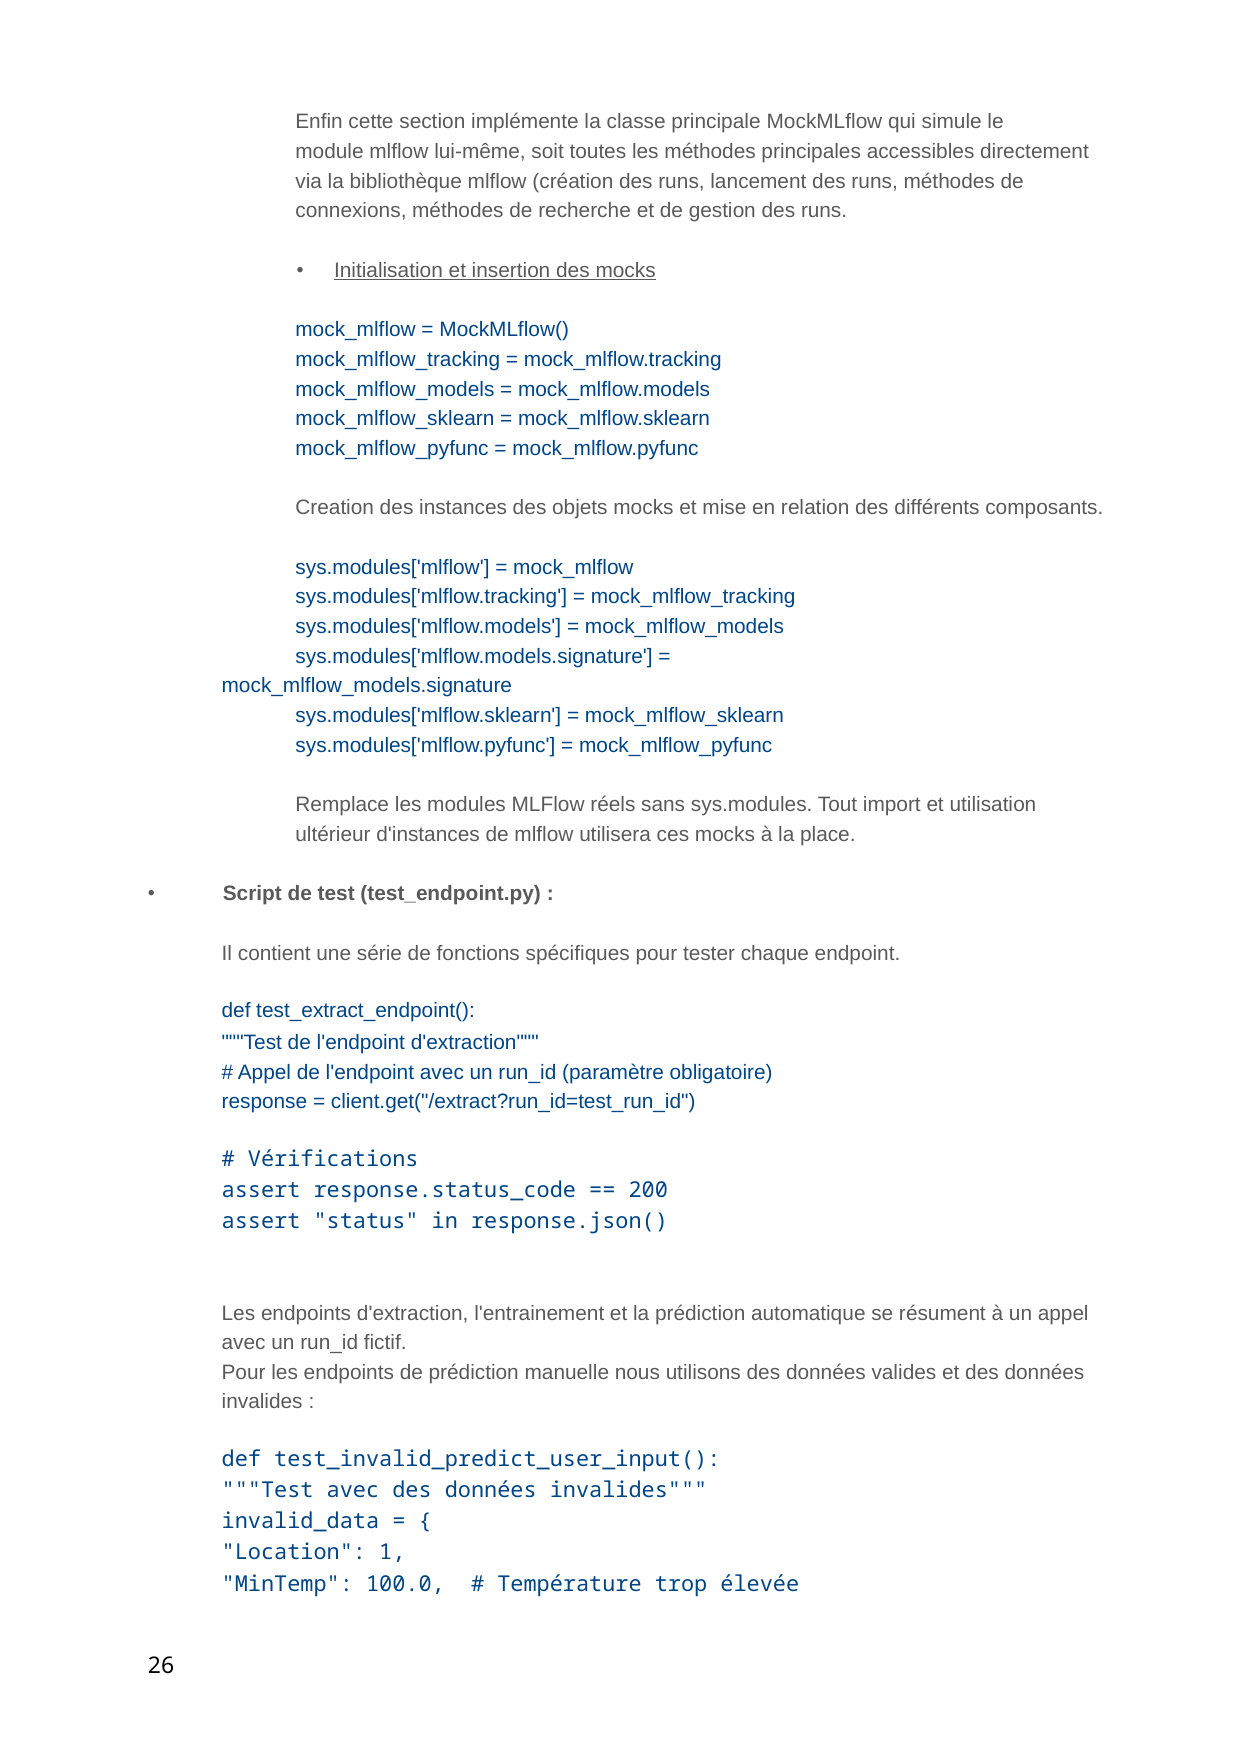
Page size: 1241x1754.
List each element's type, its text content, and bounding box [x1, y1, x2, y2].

text Creation des instances des objets mocks et mise en relation des différents composants. [148, 489, 1122, 519]
text sys.modules['mlflow.models.signature'] = mock_mlflow_models.signature [148, 638, 1122, 697]
list Script de test (test_endpoint.py) : [148, 876, 1122, 905]
text Les endpoints d'extraction, l'entrainement et la prédiction automatique se résument à un appel avec un run_id fictif. [148, 1294, 1122, 1354]
text Il contient une série de fonctions spécifiques pour tester chaque endpoint. [148, 935, 1122, 964]
text def test_extract_endpoint(): [148, 994, 1122, 1024]
text assert response.status_code == 200 [148, 1173, 1122, 1204]
text """Test avec des données invalides""" [148, 1473, 1122, 1504]
text invalid_data = { [148, 1504, 1122, 1535]
text mock_mlflow_sklearn = mock_mlflow.sklearn [148, 400, 1122, 430]
text sys.modules['mlflow.sklearn'] = mock_mlflow_sklearn [148, 697, 1122, 727]
text # Appel de l'endpoint avec un run_id (paramètre obligatoire) [148, 1054, 1122, 1083]
text sys.modules['mlflow'] = mock_mlflow [148, 549, 1122, 578]
text Enfin cette section implémente la classe principale MockMLflow qui simule le module mlflow lui-même, soit toutes les méthodes principales accessibles directement via la bibliothèque mlflow (création des runs, lancement des runs, méthodes de connexions, méthodes de recherche et de gestion des runs. [148, 103, 1122, 222]
text mock_mlflow = MockMLflow() [148, 311, 1122, 341]
text mock_mlflow_models = mock_mlflow.models [148, 371, 1122, 400]
text sys.modules['mlflow.models'] = mock_mlflow_models [148, 608, 1122, 638]
text "Location": 1, [148, 1535, 1122, 1567]
text Remplace les modules MLFlow réels sans sys.modules. Tout import et utilisation ultérieur d'instances de mlflow utilisera ces mocks à la place. [148, 786, 1122, 846]
text mock_mlflow_tracking = mock_mlflow.tracking [148, 341, 1122, 371]
text mock_mlflow_pyfunc = mock_mlflow.pyfunc [148, 430, 1122, 460]
text "MinTemp": 100.0, # Température trop élevée [148, 1567, 1122, 1598]
text Pour les endpoints de prédiction manuelle nous utilisons des données valides et des données invalides : [148, 1354, 1122, 1413]
list Initialisation et insertion des mocks [296, 252, 1122, 282]
text sys.modules['mlflow.pyfunc'] = mock_mlflow_pyfunc [148, 727, 1122, 757]
text response = client.get("/extract?run_id=test_run_id") [148, 1083, 1122, 1113]
text sys.modules['mlflow.tracking'] = mock_mlflow_tracking [148, 578, 1122, 608]
text """Test de l'endpoint d'extraction""" [148, 1024, 1122, 1054]
text assert "status" in response.json() [148, 1204, 1122, 1235]
text def test_invalid_predict_user_input(): [148, 1443, 1122, 1473]
text # Vérifications [148, 1143, 1122, 1173]
